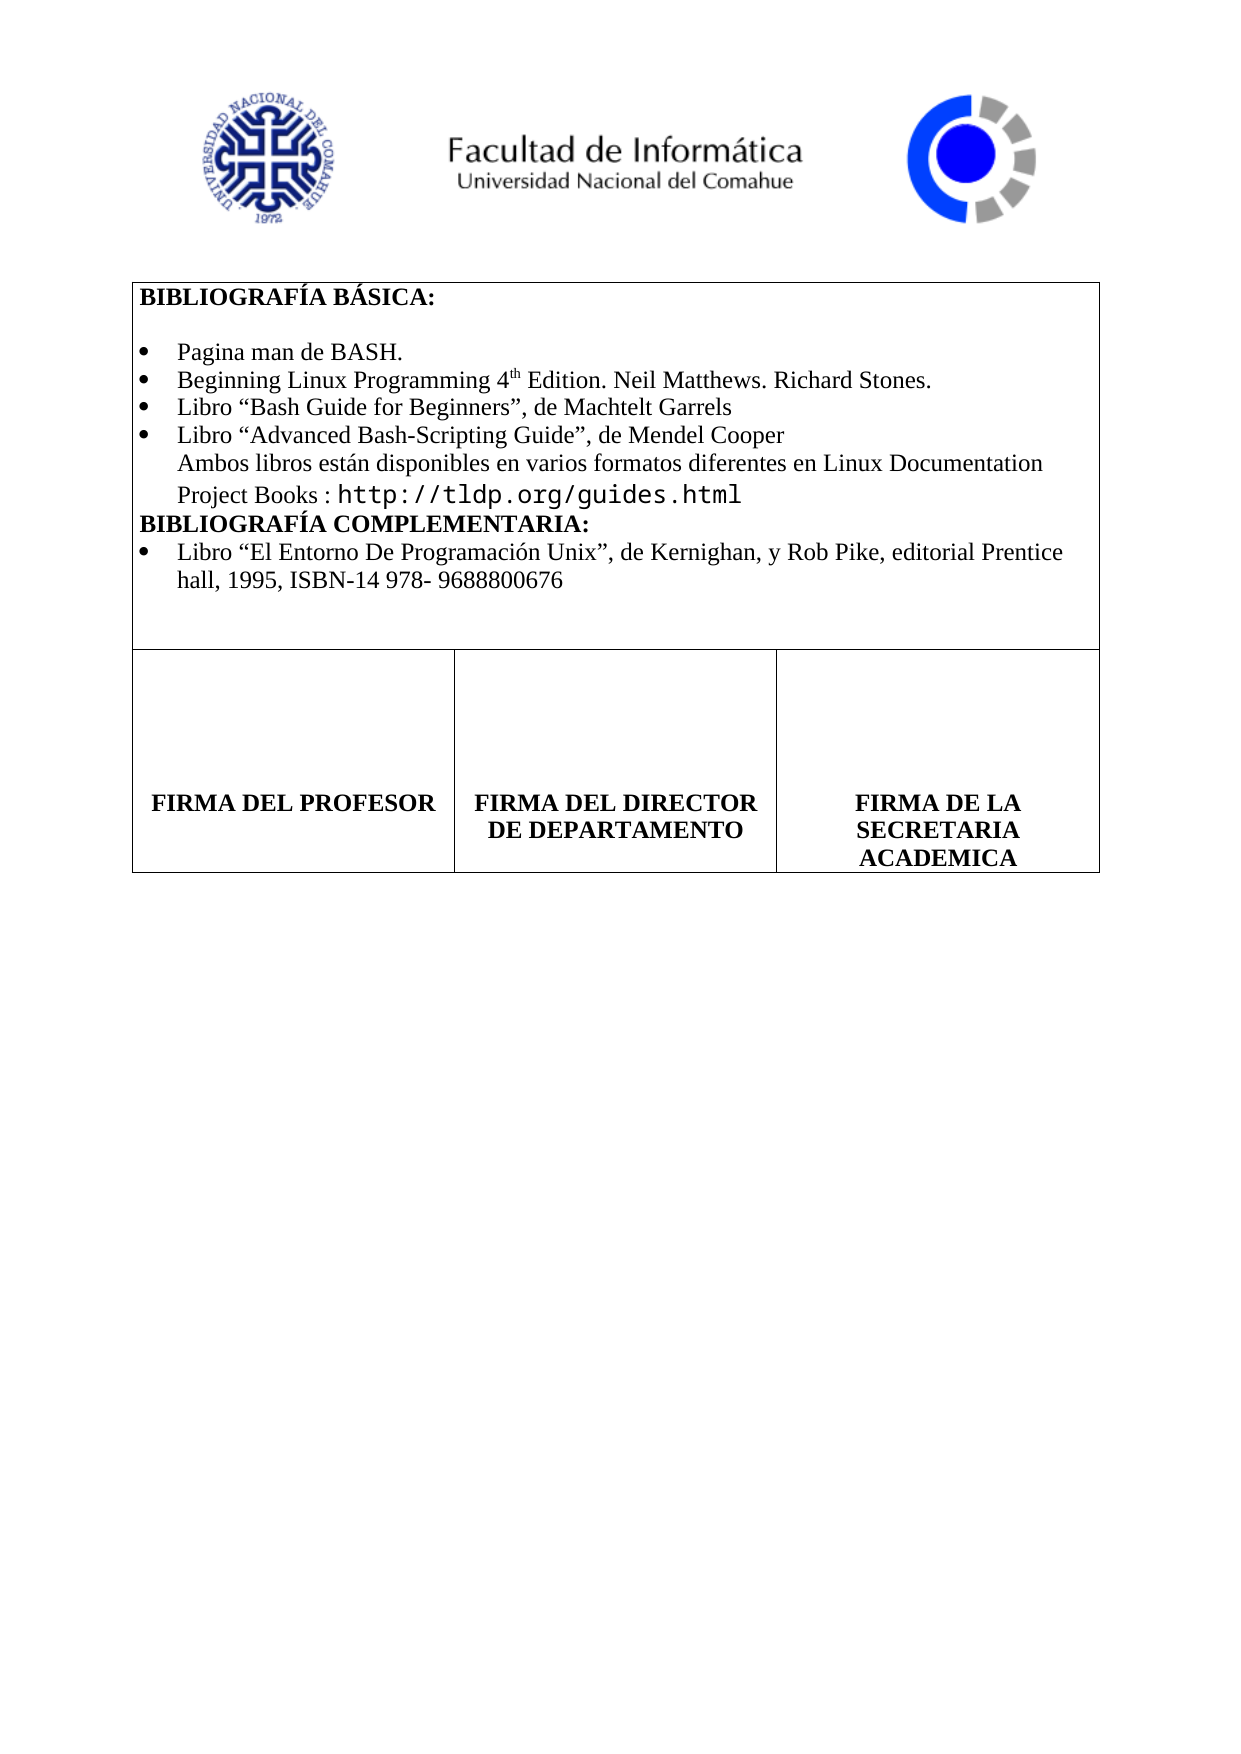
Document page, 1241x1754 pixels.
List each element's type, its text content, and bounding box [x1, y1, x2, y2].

table_cell BIBLIOGRAFÍA BÁSICA: Pagina man de BASH. Beginning Linux Programming 4th Edition. Neil Matthews. Richard Stones. Libro “Bash Guide for Beginners”, de Machtelt Garrels Libro “Advanced Bash-Scripting Guide”, de Mendel Cooper Ambos libros están disponibles en varios formatos diferentes en Linux Documentation Project Books : http://tldp.org/guides.html BIBLIOGRAFÍA COMPLEMENTARIA: Libro “El Entorno De Programación Unix”, de Kernighan, y Rob Pike, editorial Prentice hall, 1995, ISBN-14 978- 9688800676 [133, 283, 1099, 649]
picture [177, 73, 1063, 253]
table_cell FIRMA DEL PROFESOR [133, 650, 454, 872]
table_cell FIRMA DEL DIRECTOR DE DEPARTAMENTO [455, 650, 776, 872]
table_cell FIRMA DE LA SECRETARIA ACADEMICA [777, 650, 1099, 872]
